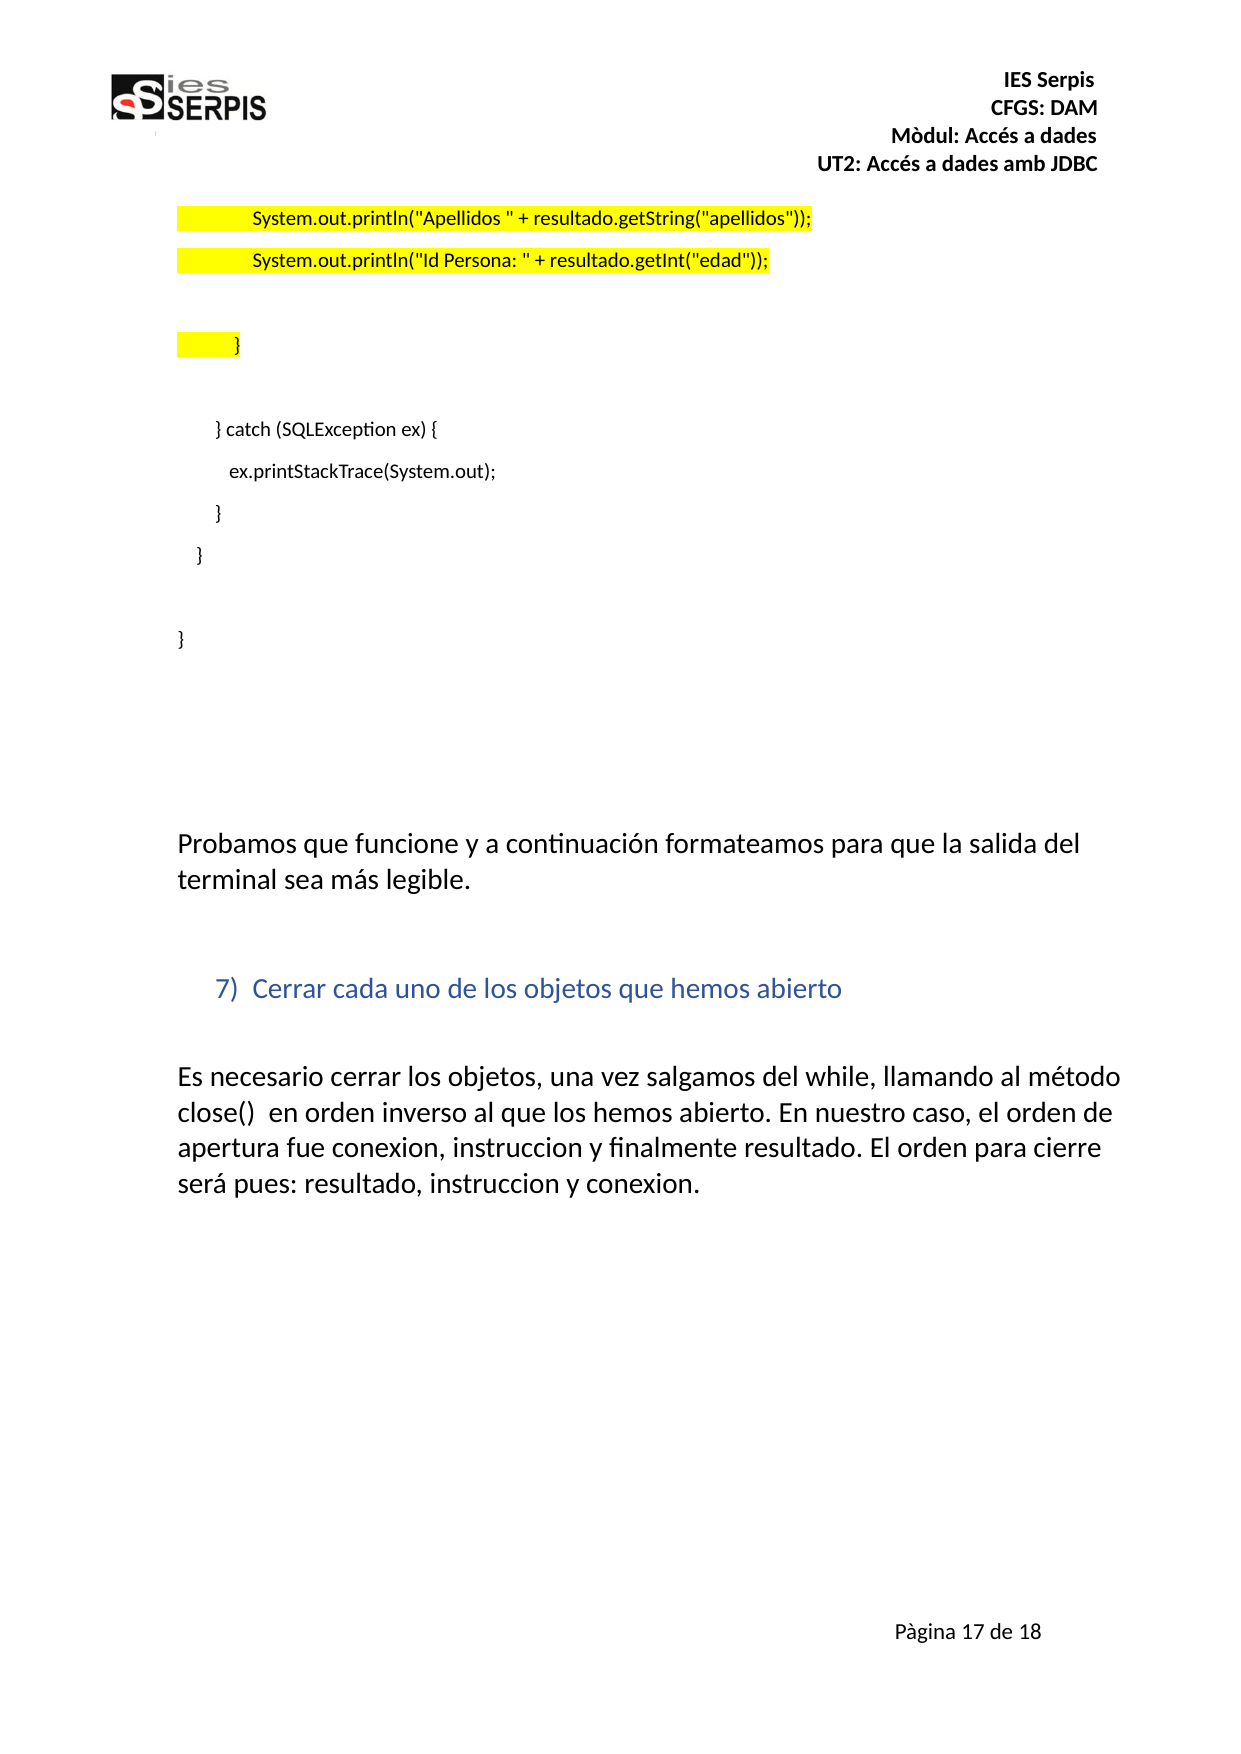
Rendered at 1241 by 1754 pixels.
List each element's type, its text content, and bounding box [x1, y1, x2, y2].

text } [177, 332, 1122, 357]
text System.out.println("Apellidos " + resultado.getString("apellidos")); [177, 206, 1122, 231]
text System.out.println("Id Persona: " + resultado.getInt("edad")); [177, 248, 1122, 273]
text } catch (SQLException ex) { [177, 416, 1122, 441]
text } [177, 626, 1122, 652]
text } [177, 500, 1122, 526]
text } [177, 542, 1122, 568]
text Probamos que funcione y a continuación formateamos para que la salida del terminal sea más legible. [177, 825, 1122, 897]
text Es necesario cerrar los objetos, una vez salgamos del while, llamando al método close() en orden inverso al que los hemos abierto. En nuestro caso, el orden de apertura fue conexion, instruccion y finalmente resultado. El orden para cierre será pues: resultado, instruccion y conexion. [177, 1058, 1122, 1201]
text ex.printStackTrace(System.out); [177, 458, 1122, 483]
subtitle Cerrar cada uno de los objetos que hemos abierto [215, 970, 1122, 1005]
